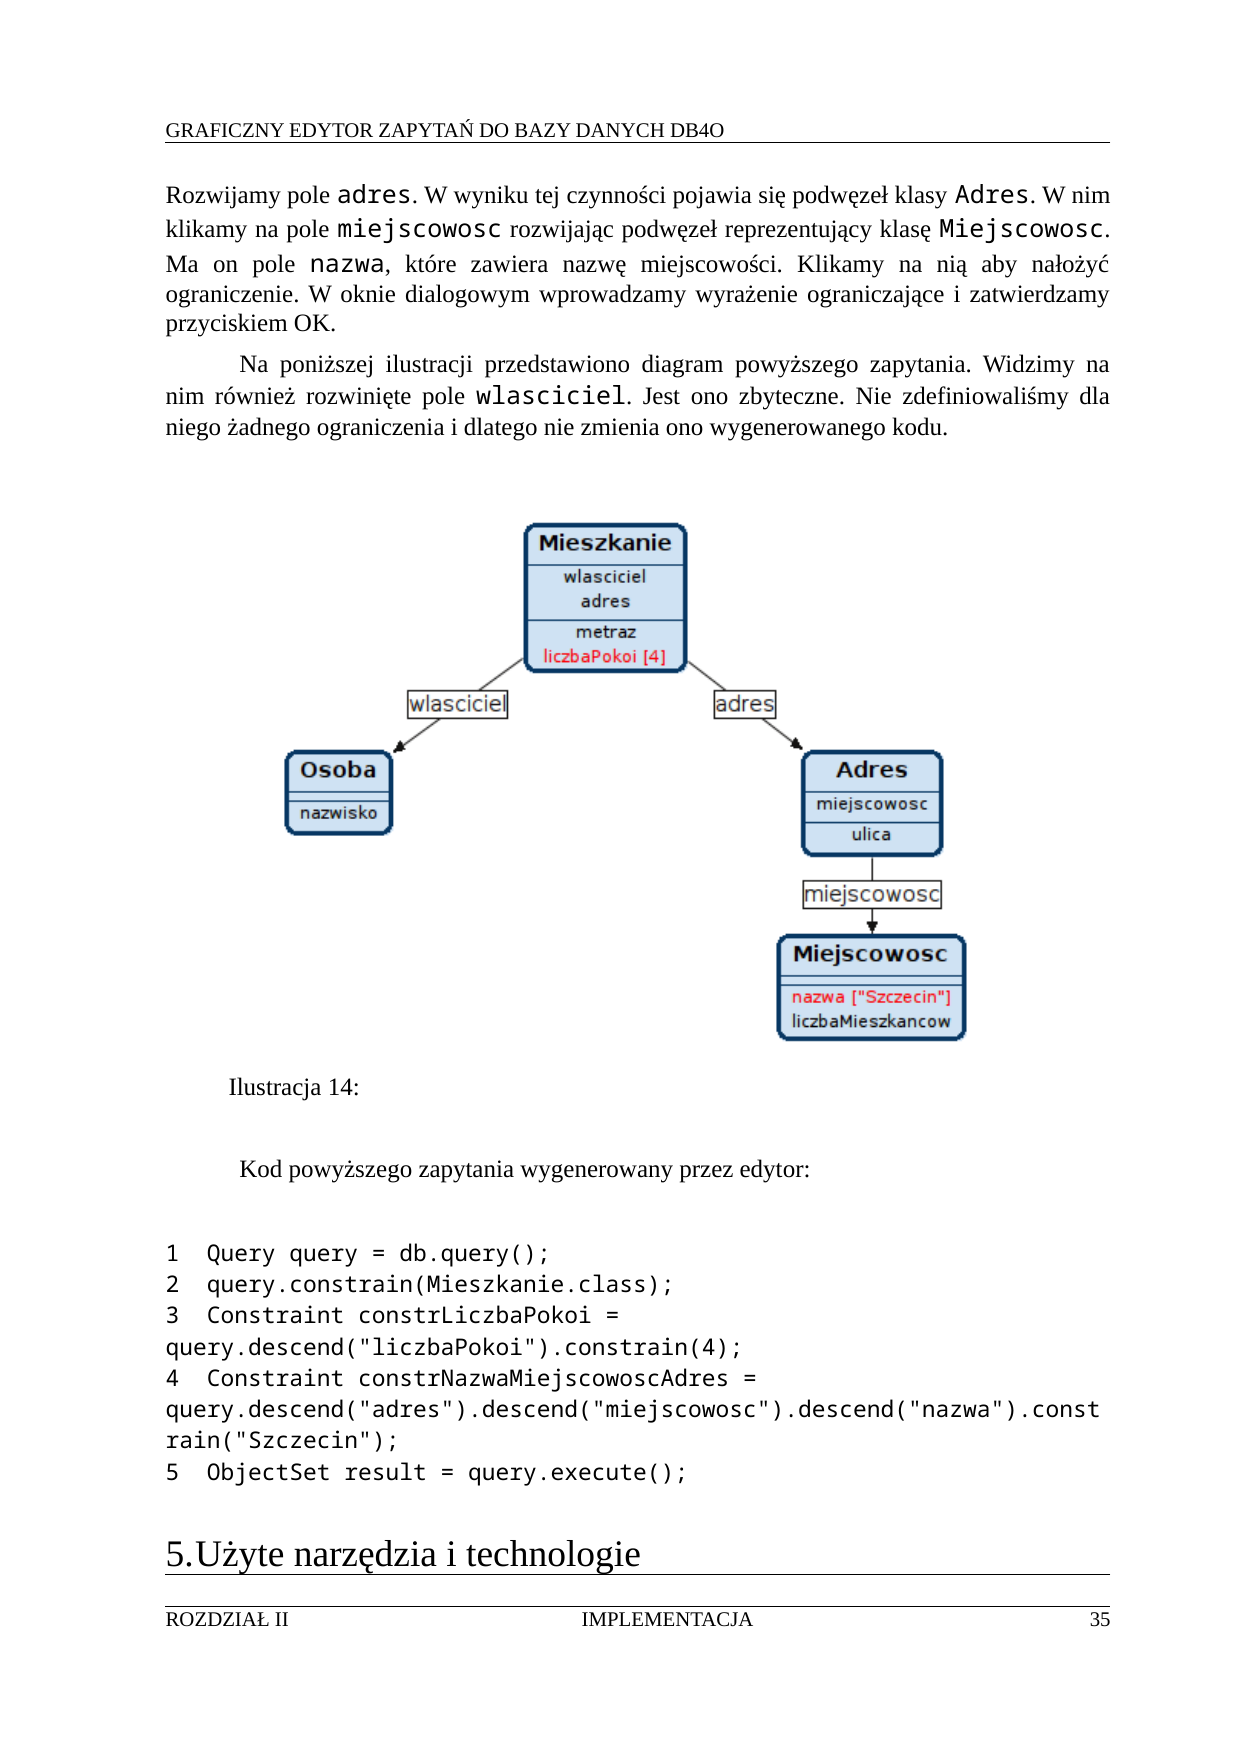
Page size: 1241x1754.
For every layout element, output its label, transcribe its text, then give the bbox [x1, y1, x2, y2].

text 1 Query query = db.query(); [165, 1237, 1110, 1268]
text Ilustracja 14: [228, 1072, 1047, 1100]
text 5 ObjectSet result = query.execute(); [165, 1455, 1110, 1487]
text Na poniższej ilustracji przedstawiono diagram powyższego zapytania. Widzimy na nim również rozwinięte pole wlasciciel. Jest ono zbyteczne. Nie zdefiniowaliśmy dla niego żadnego ograniczenia i dlatego nie zmienia ono wygenerowanego kodu. [165, 349, 1110, 441]
text 3 Constraint constrLiczbaPokoi = query.descend("liczbaPokoi").constrain(4); [165, 1299, 1110, 1362]
text 2 query.constrain(Mieszkanie.class); [165, 1268, 1110, 1299]
text Kod powyższego zapytania wygenerowany przez edytor: [165, 1154, 1110, 1183]
text Rozwijamy pole adres. W wyniku tej czynności pojawia się podwęzeł klasy Adres. W nim klikamy na pole miejscowosc rozwijając podwęzeł reprezentujący klasę Miejscowosc. Ma on pole nazwa, które zawiera nazwę miejscowości. Klikamy na nią aby nałożyć ograniczenie. W oknie dialogowym wprowadzamy wyrażenie ograniczające i zatwierdzamy przyciskiem OK. [165, 177, 1110, 337]
picture [228, 494, 1048, 1072]
subtitle Użyte narzędzia i technologie [165, 1531, 1110, 1574]
text 4 Constraint constrNazwaMiejscowoscAdres = query.descend("adres").descend("miejscowosc").descend("nazwa").constrain("Szczecin"); [165, 1362, 1110, 1455]
